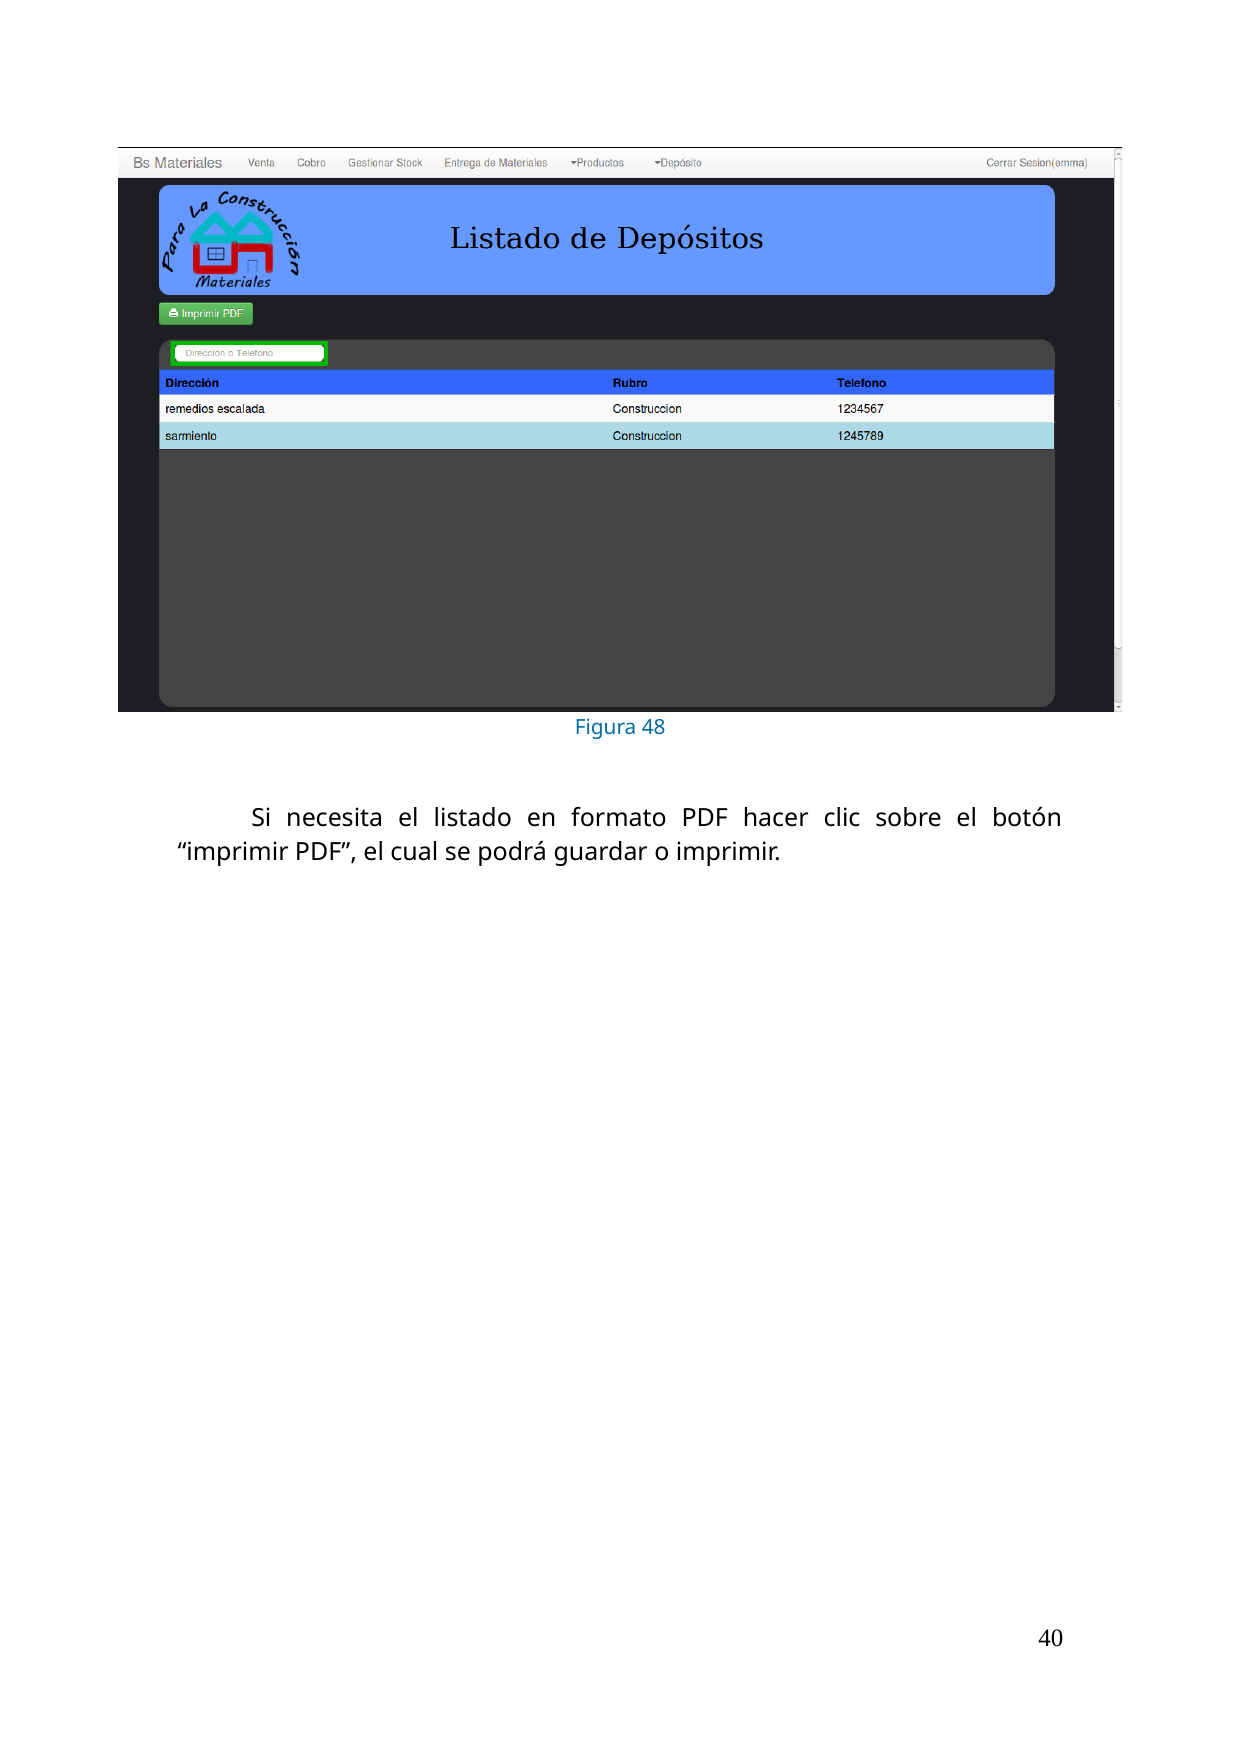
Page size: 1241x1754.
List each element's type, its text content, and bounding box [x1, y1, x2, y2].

text Si necesita el listado en formato PDF hacer clic sobre el botón “imprimir PDF”, el cual se podrá guardar o imprimir. [177, 799, 1063, 868]
picture [118, 147, 1123, 712]
text Figura 48 [177, 712, 1063, 740]
